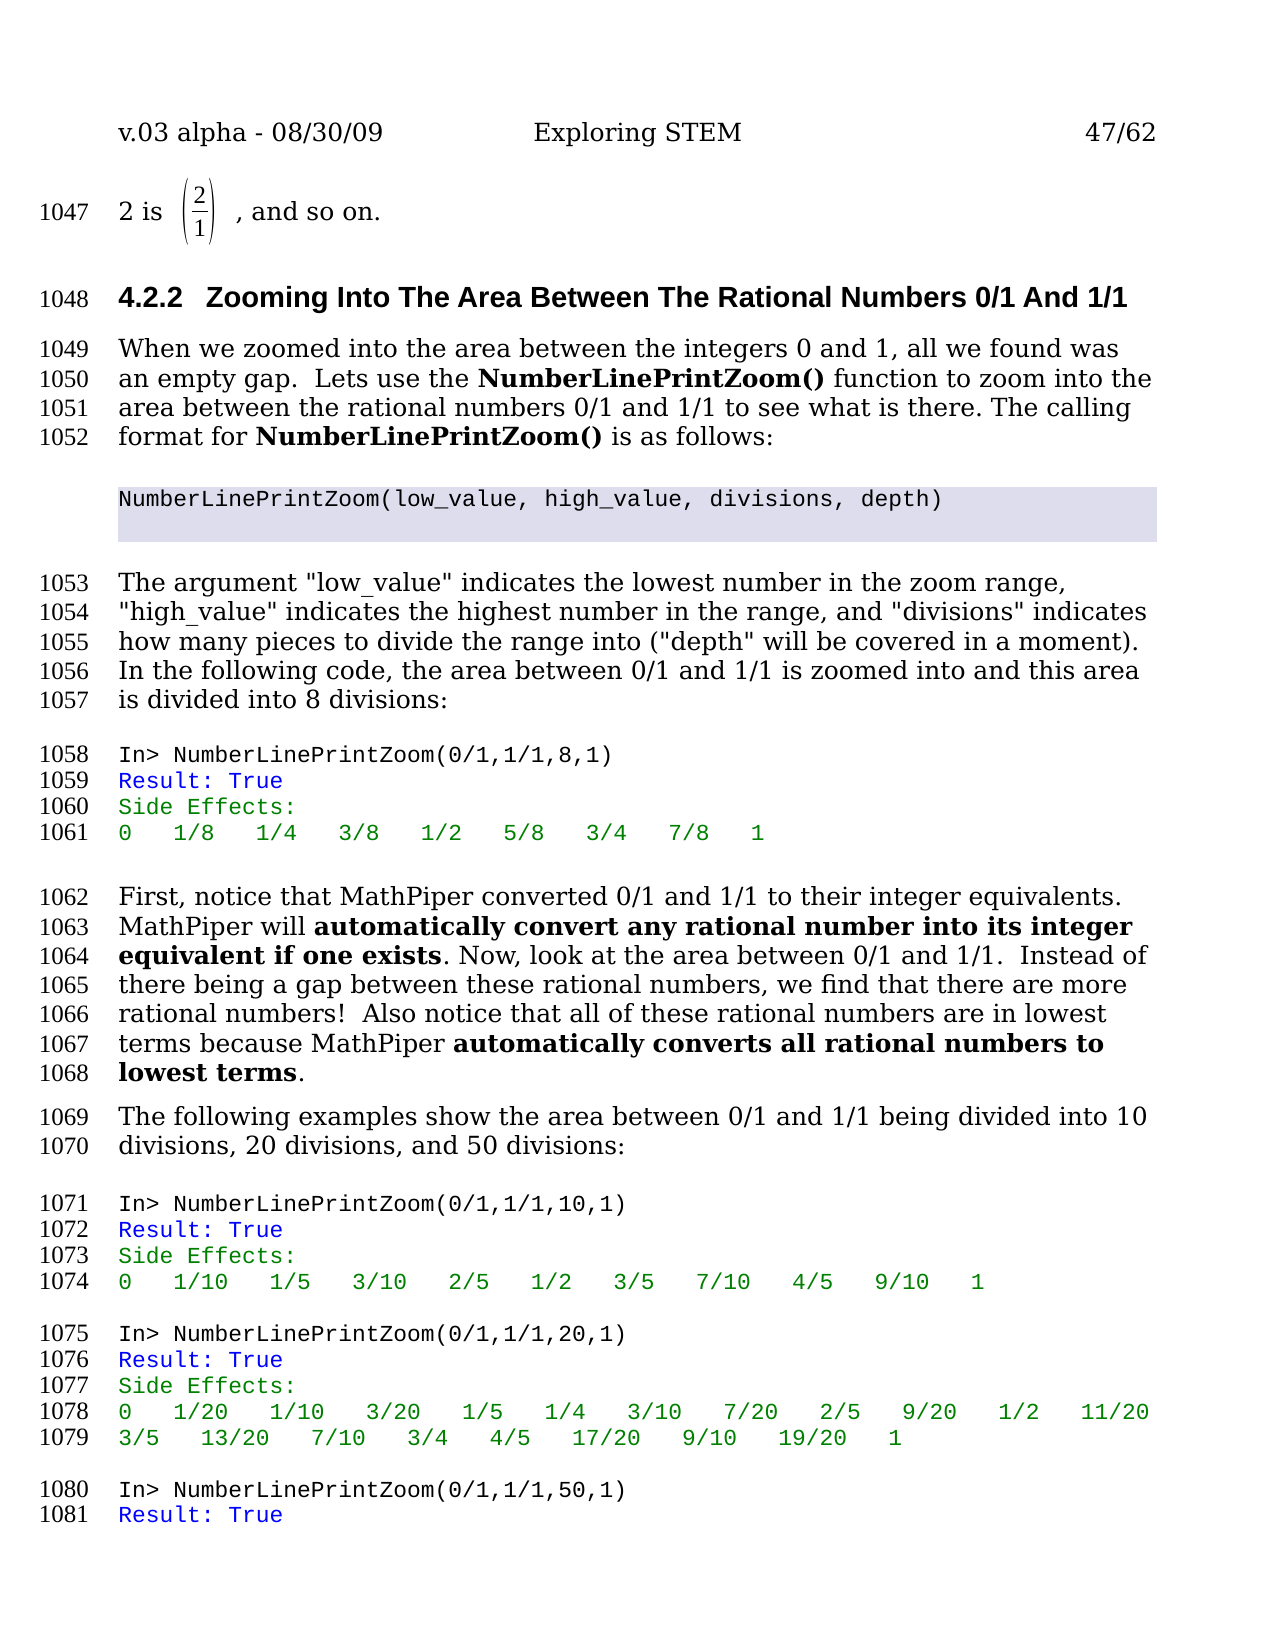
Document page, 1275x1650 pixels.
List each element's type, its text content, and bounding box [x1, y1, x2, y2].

text First, notice that MathPiper converted 0/1 and 1/1 to their integer equivalents. MathPiper will automatically convert any rational number into its integer equivalent if one exists. Now, look at the area between 0/1 and 1/1. Instead of there being a gap between these rational numbers, we find that there are more rational numbers! Also notice that all of these rational numbers are in lowest terms because MathPiper automatically converts all rational numbers to lowest terms. [118, 882, 1157, 1087]
text In> NumberLinePrintZoom(0/1,1/1,50,1) [118, 1478, 1157, 1504]
text Side Effects: [118, 1374, 1157, 1400]
text When we zoomed into the area between the integers 0 and 1, all we found was an empty gap. Lets use the NumberLinePrintZoom() function to zoom into the area between the rational numbers 0/1 and 1/1 to see what is there. The calling format for NumberLinePrintZoom() is as follows: [118, 335, 1157, 452]
text Side Effects: [118, 796, 1157, 821]
text Result: True [118, 1218, 1157, 1244]
subtitle Zooming Into The Area Between The Rational Numbers 0/1 And 1/1 [118, 280, 1157, 314]
text Result: True [118, 769, 1157, 796]
text Side Effects: [118, 1244, 1157, 1270]
text 0 1/20 1/10 3/20 1/5 1/4 3/10 7/20 2/5 9/20 1/2 11/20 3/5 13/20 7/10 3/4 4/5 17/20 9/10 19/20 1 [118, 1400, 1157, 1452]
text 0 1/10 1/5 3/10 2/5 1/2 3/5 7/10 4/5 9/10 1 [118, 1270, 1157, 1296]
text In> NumberLinePrintZoom(0/1,1/1,10,1) [118, 1193, 1157, 1218]
text Rational numbers are good at representing parts of things, but they contain equivalents to the integers too. This means that rational numbers can represent anything integers can represent. For example, the rational number equivalent to the integer 0 is, the equivalent of 1 is, the equivalent of 2 is, and so on. [118, 177, 1157, 247]
text Result: True [118, 1504, 1157, 1530]
text Result: True [118, 1348, 1157, 1374]
table_header NumberLinePrintZoom(low_value, high_value, divisions, depth) [118, 487, 1157, 542]
text The argument "low_value" indicates the lowest number in the zoom range, "high_value" indicates the highest number in the range, and "divisions" indicates how many pieces to divide the range into ("depth" will be covered in a moment). In the following code, the area between 0/1 and 1/1 is zoomed into and this area is divided into 8 divisions: [118, 568, 1157, 714]
text In> NumberLinePrintZoom(0/1,1/1,8,1) [118, 744, 1157, 769]
text 0 1/8 1/4 3/8 1/2 5/8 3/4 7/8 1 [118, 821, 1157, 847]
text The following examples show the area between 0/1 and 1/1 being divided into 10 divisions, 20 divisions, and 50 divisions: [118, 1102, 1157, 1161]
text In> NumberLinePrintZoom(0/1,1/1,20,1) [118, 1322, 1157, 1348]
